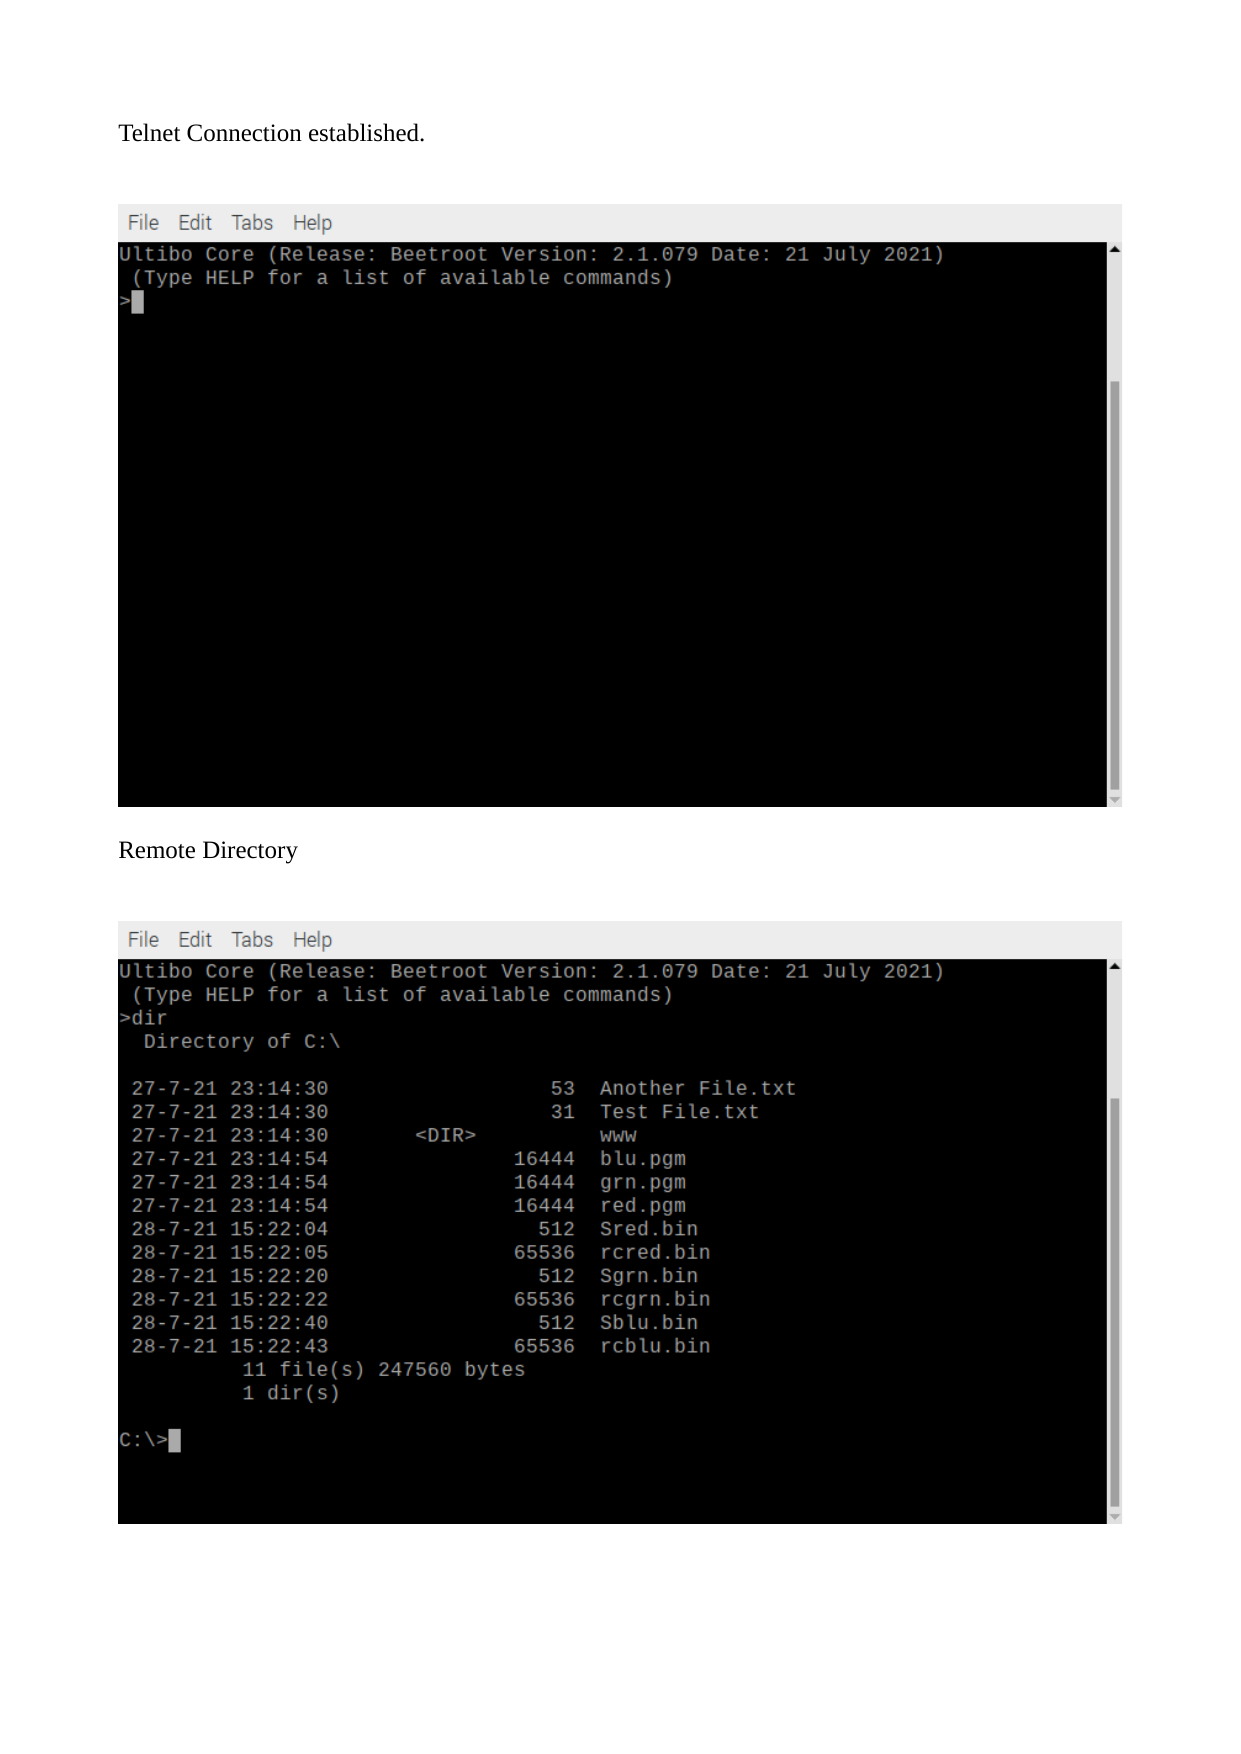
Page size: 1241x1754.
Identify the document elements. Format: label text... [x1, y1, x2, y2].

picture [118, 204, 1123, 807]
picture [118, 921, 1123, 1524]
text Telnet Connection established. [118, 118, 1122, 147]
text Remote Directory [118, 835, 1122, 864]
